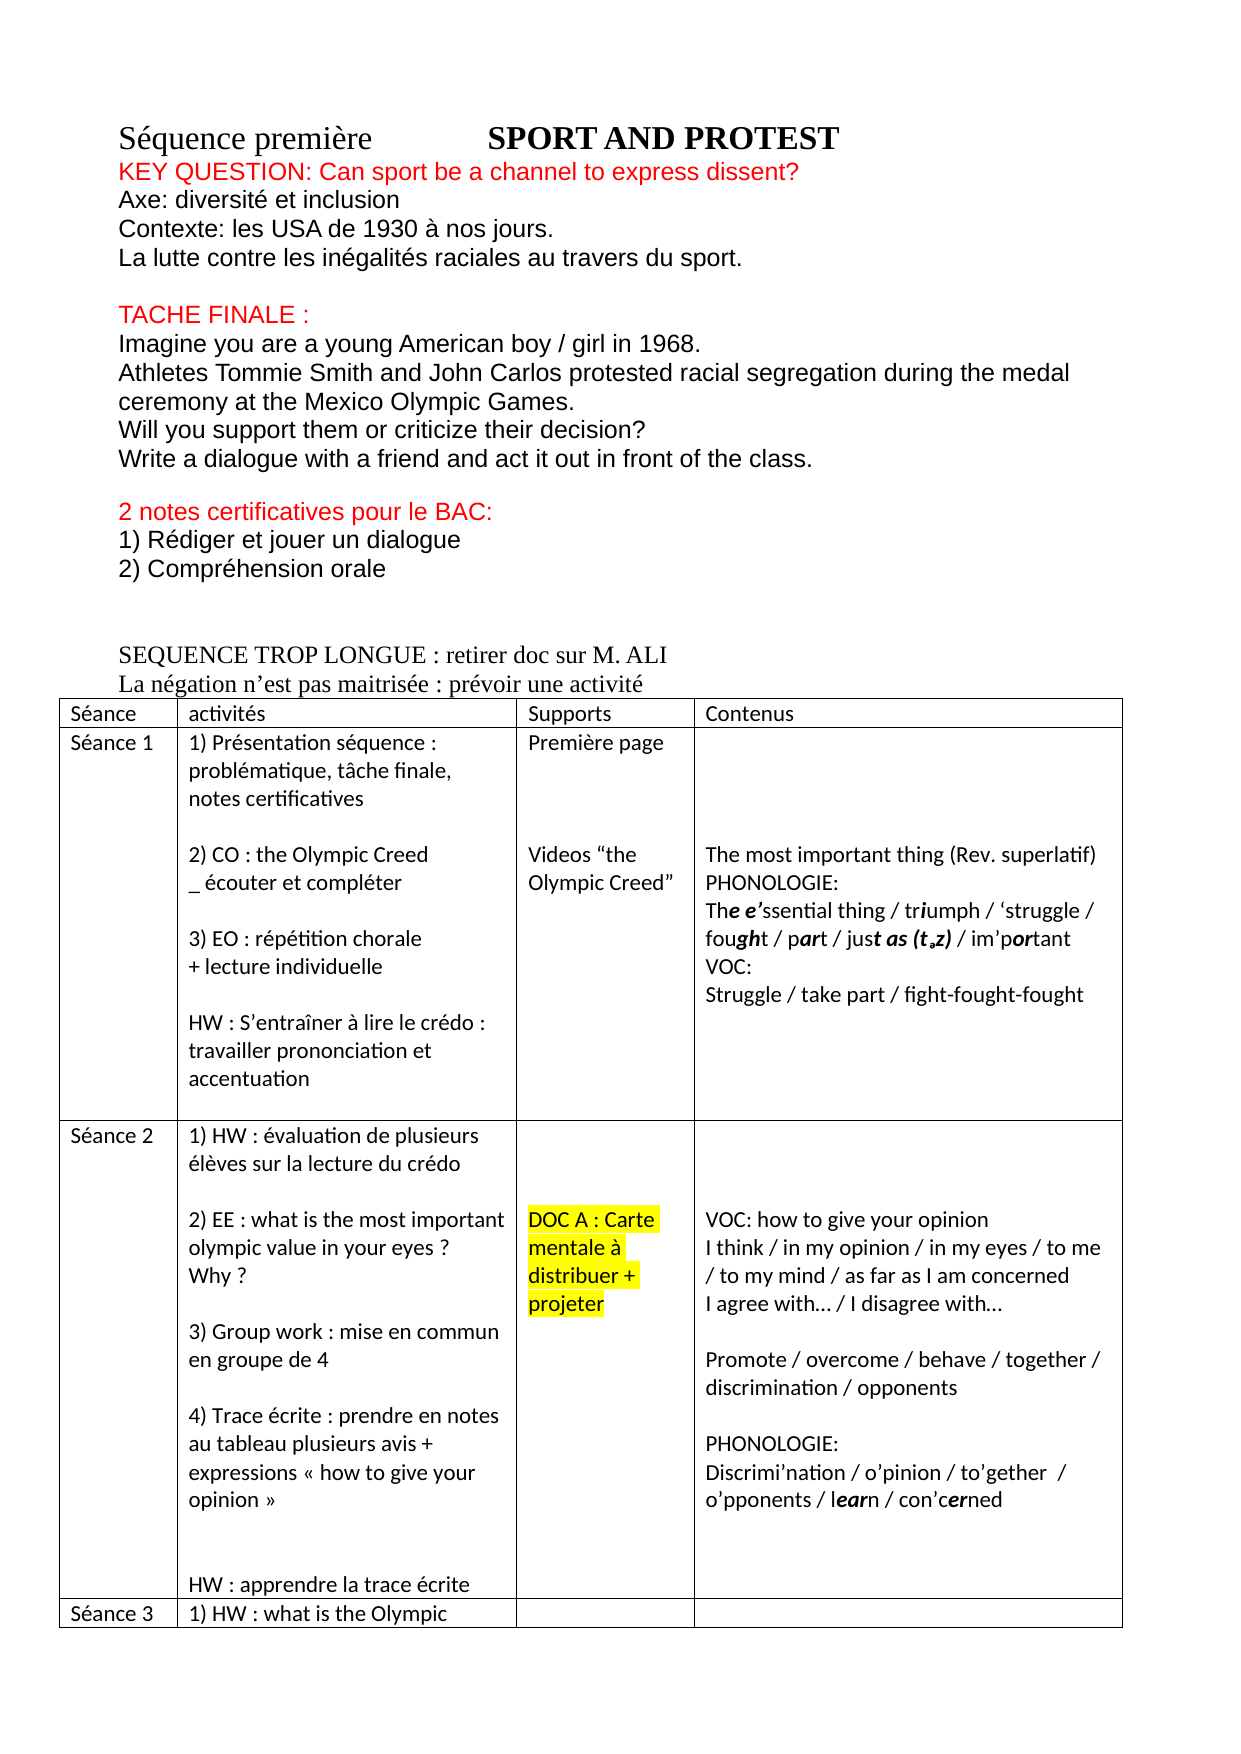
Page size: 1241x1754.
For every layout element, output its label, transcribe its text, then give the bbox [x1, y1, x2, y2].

text 2) Compréhension orale [118, 554, 1122, 583]
table_cell Séance 3 [60, 1599, 177, 1627]
table_header Supports [517, 699, 694, 727]
table_cell The most important thing (Rev. superlatif) PHONOLOGIE: The e’ssential thing / triumph / ‘struggle / fought / part / just as (tₔz) / im’portant VOC: Struggle / take part / fight-fought-fought [695, 728, 1122, 1120]
table_cell 1) Présentation séquence : problématique, tâche finale, notes certificatives 2) CO : the Olympic Creed _ écouter et compléter 3) EO : répétition chorale + lecture individuelle HW : S’entraîner à lire le crédo : travailler prononciation et accentuation [178, 728, 516, 1120]
text 1) Rédiger et jouer un dialogue [118, 525, 1122, 554]
table_header Contenus [695, 699, 1122, 727]
text La lutte contre les inégalités raciales au travers du sport. [118, 243, 1122, 271]
table_header Séance [60, 699, 177, 727]
text KEY QUESTION: Can sport be a channel to express dissent? [118, 156, 1122, 185]
table_cell [695, 1599, 1122, 1627]
table_cell VOC: how to give your opinion I think / in my opinion / in my eyes / to me / to my mind / as far as I am concerned I agree with… / I disagree with… Promote / overcome / behave / together / discrimination / opponents PHONOLOGIE: Discrimi’nation / o’pinion / to’gether / o’pponents / learn / con’cerned [695, 1121, 1122, 1598]
table_cell Séance 1 [60, 728, 177, 1120]
table_cell Première page Videos “the Olympic Creed” [517, 728, 694, 1120]
text 2 notes certificatives pour le BAC: [118, 497, 1122, 525]
text Write a dialogue with a friend and act it out in front of the class. [118, 444, 1122, 473]
text Will you support them or criticize their decision? [118, 415, 1122, 444]
text Athletes Tommie Smith and John Carlos protested racial segregation during the medal ceremony at the Mexico Olympic Games. [118, 358, 1122, 415]
text SEQUENCE TROP LONGUE : retirer doc sur M. ALI [118, 640, 1122, 669]
table_cell Séance 2 [60, 1121, 177, 1598]
text Imagine you are a young American boy / girl in 1968. [118, 329, 1122, 358]
text TACHE FINALE : [118, 300, 1122, 329]
table_header activités [178, 699, 516, 727]
text Axe: diversité et inclusion [118, 185, 1122, 214]
table_cell DOC A : Carte mentale à distribuer + projeter [517, 1121, 694, 1598]
table_cell 1) HW : évaluation de plusieurs élèves sur la lecture du crédo 2) EE : what is the most important olympic value in your eyes ? Why ? 3) Group work : mise en commun en groupe de 4 4) Trace écrite : prendre en notes au tableau plusieurs avis + expressions « how to give your opinion » HW : apprendre la trace écrite [178, 1121, 516, 1598]
table_cell 1) HW : what is the Olympic [178, 1599, 516, 1627]
text Séquence première SPORT AND PROTEST [118, 118, 1122, 156]
table_cell [517, 1599, 694, 1627]
text Contexte: les USA de 1930 à nos jours. [118, 214, 1122, 243]
text La négation n’est pas maitrisée : prévoir une activité [118, 669, 1122, 698]
